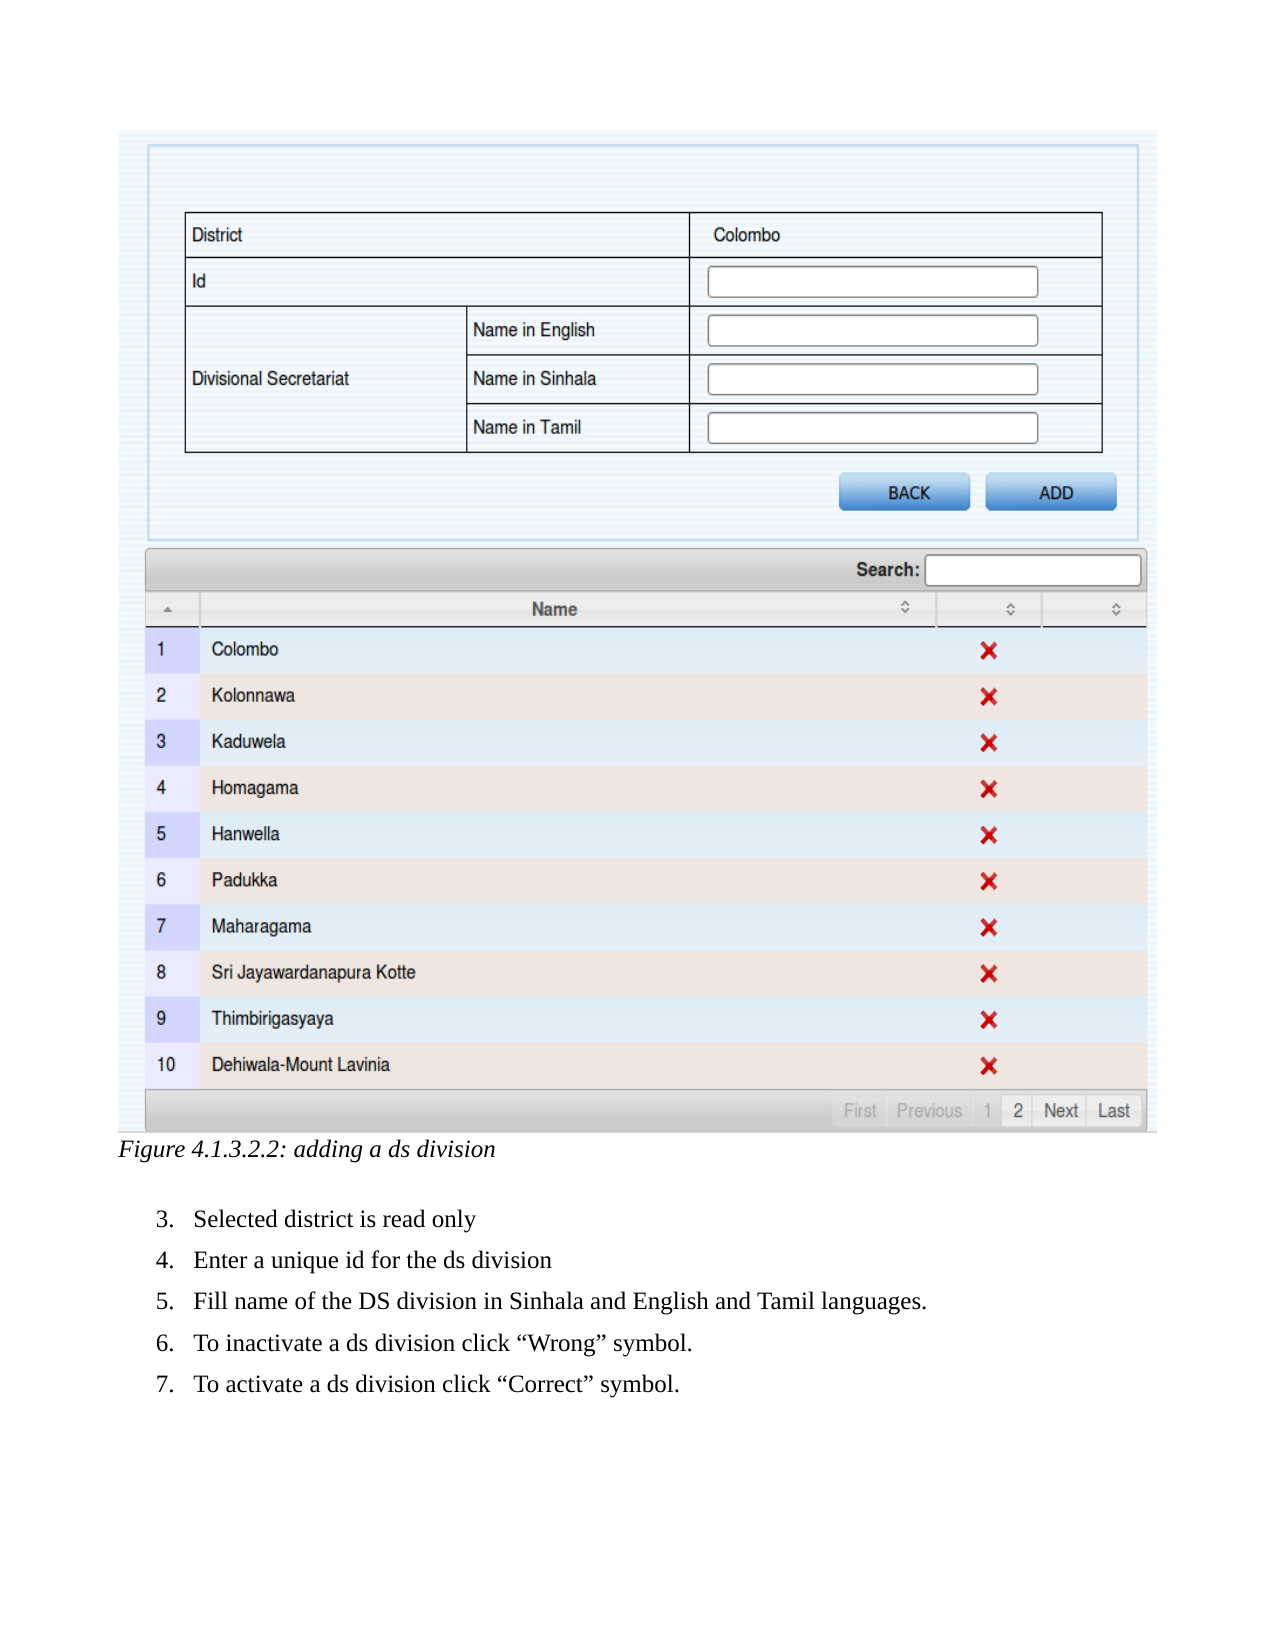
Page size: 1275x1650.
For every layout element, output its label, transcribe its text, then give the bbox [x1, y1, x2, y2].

list To activate a ds division click “Correct” symbol. [156, 1369, 1157, 1398]
picture [118, 130, 1158, 1134]
list To inactivate a ds division click “Wrong” symbol. [156, 1328, 1157, 1356]
list Fill name of the DS division in Sinhala and English and Tamil languages. [156, 1286, 1157, 1315]
list Selected district is read only [156, 1204, 1157, 1233]
list Enter a unique id for the ds division [156, 1245, 1157, 1274]
text Figure 4.1.3.2.2: adding a ds division [118, 1134, 1157, 1163]
